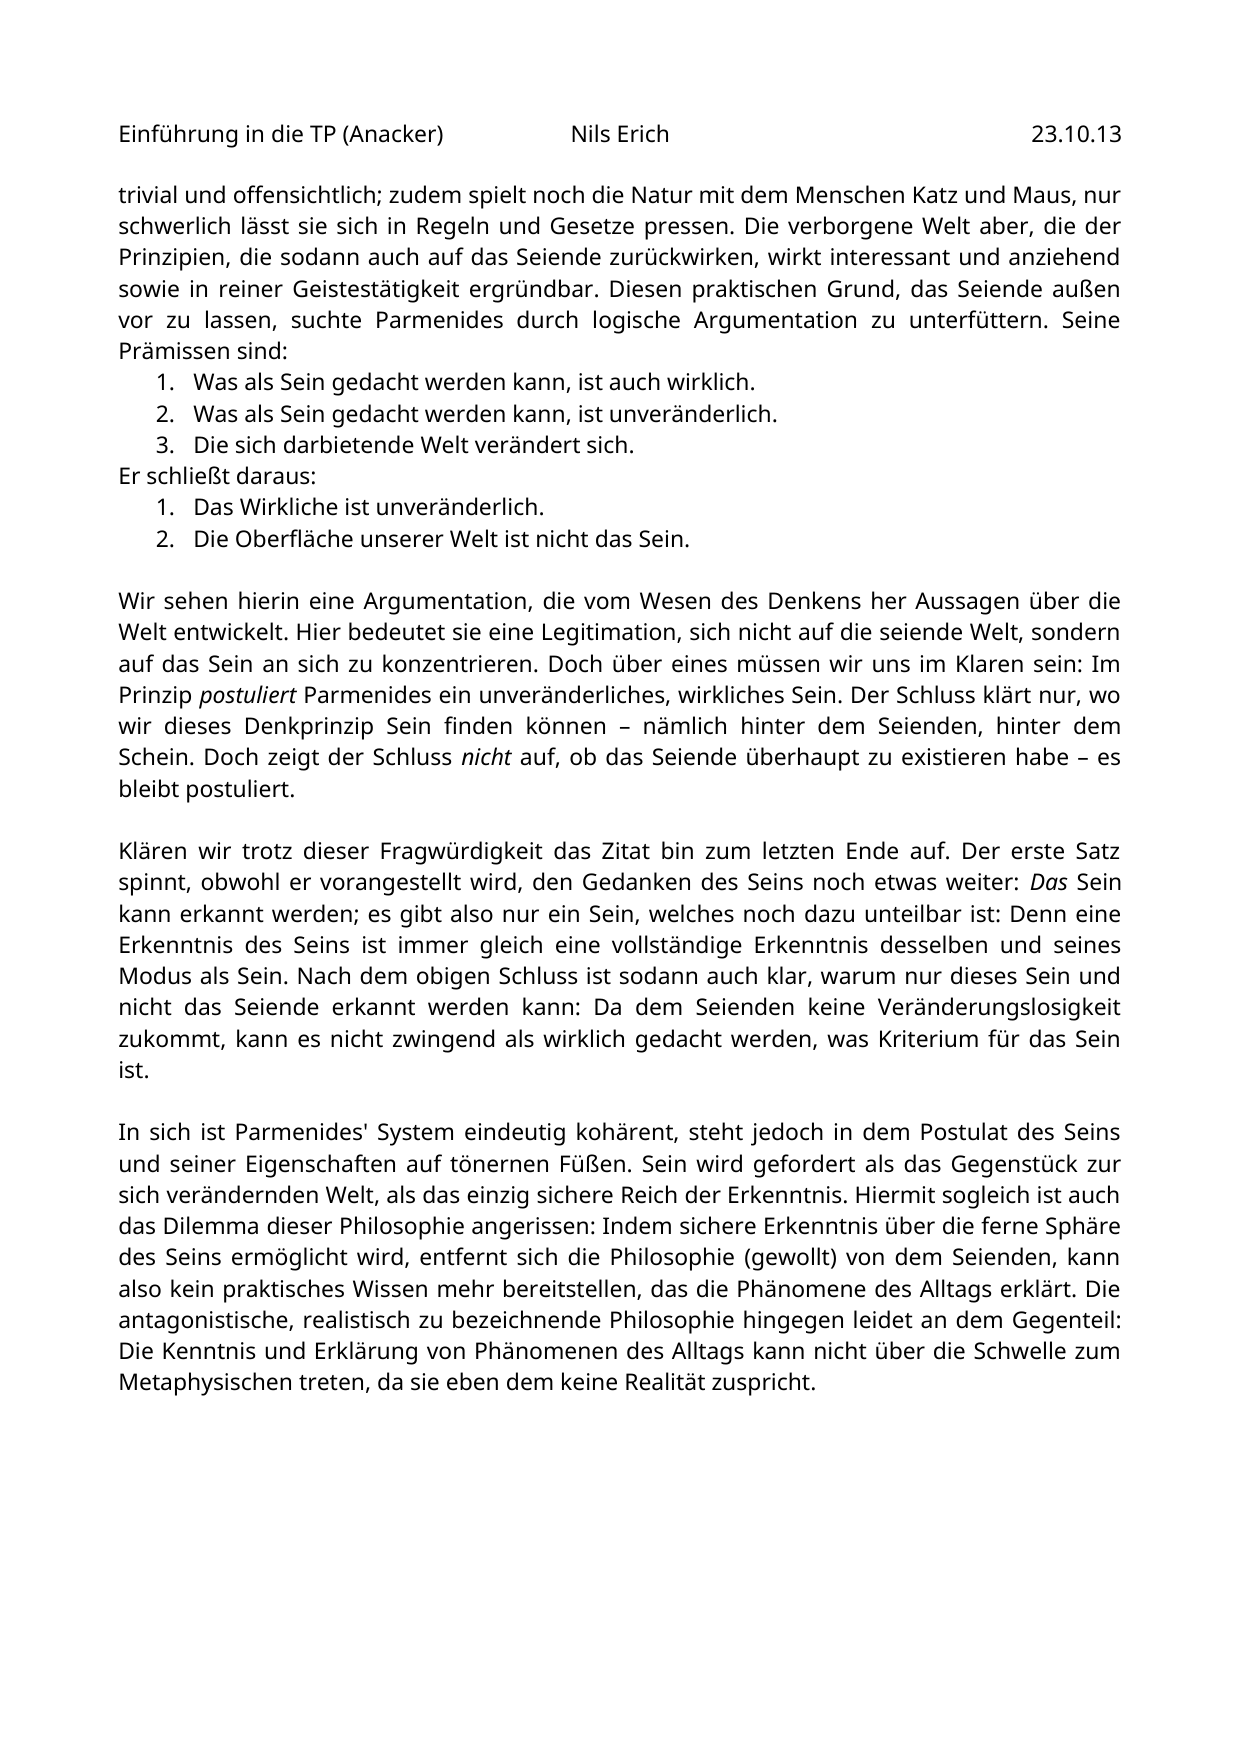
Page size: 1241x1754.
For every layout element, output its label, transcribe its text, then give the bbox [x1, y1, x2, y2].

text In sich ist Parmenides' System eindeutig kohärent, steht jedoch in dem Postulat des Seins und seiner Eigenschaften auf tönernen Füßen. Sein wird gefordert als das Gegenstück zur sich verändernden Welt, als das einzig sichere Reich der Erkenntnis. Hiermit sogleich ist auch das Dilemma dieser Philosophie angerissen: Indem sichere Erkenntnis über die ferne Sphäre des Seins ermöglicht wird, entfernt sich die Philosophie (gewollt) von dem Seienden, kann also kein praktisches Wissen mehr bereitstellen, das die Phänomene des Alltags erklärt. Die antagonistische, realistisch zu bezeichnende Philosophie hingegen leidet an dem Gegenteil: Die Kenntnis und Erklärung von Phänomenen des Alltags kann nicht über die Schwelle zum Metaphysischen treten, da sie eben dem keine Realität zuspricht. [118, 1116, 1122, 1398]
list Das Wirkliche ist unveränderlich. [156, 491, 1122, 523]
list Die Oberfläche unserer Welt ist nicht das Sein. [156, 523, 1122, 554]
list Die sich darbietende Welt verändert sich. [156, 429, 1122, 460]
list Was als Sein gedacht werden kann, ist unveränderlich. [156, 398, 1122, 429]
text trivial und offensichtlich; zudem spielt noch die Natur mit dem Menschen Katz und Maus, nur schwerlich lässt sie sich in Regeln und Gesetze pressen. Die verborgene Welt aber, die der Prinzipien, die sodann auch auf das Seiende zurückwirken, wirkt interessant und anziehend sowie in reiner Geistestätigkeit ergründbar. Diesen praktischen Grund, das Seiende außen vor zu lassen, suchte Parmenides durch logische Argumentation zu unterfüttern. Seine Prämissen sind: [118, 179, 1122, 366]
text Wir sehen hierin eine Argumentation, die vom Wesen des Denkens her Aussagen über die Welt entwickelt. Hier bedeutet sie eine Legitimation, sich nicht auf die seiende Welt, sondern auf das Sein an sich zu konzentrieren. Doch über eines müssen wir uns im Klaren sein: Im Prinzip postuliert Parmenides ein unveränderliches, wirkliches Sein. Der Schluss klärt nur, wo wir dieses Denkprinzip Sein finden können – nämlich hinter dem Seienden, hinter dem Schein. Doch zeigt der Schluss nicht auf, ob das Seiende überhaupt zu existieren habe – es bleibt postuliert. [118, 585, 1122, 804]
list Was als Sein gedacht werden kann, ist auch wirklich. [156, 366, 1122, 398]
text Er schließt daraus: [118, 460, 1122, 491]
text Klären wir trotz dieser Fragwürdigkeit das Zitat bin zum letzten Ende auf. Der erste Satz spinnt, obwohl er vorangestellt wird, den Gedanken des Seins noch etwas weiter: Das Sein kann erkannt werden; es gibt also nur ein Sein, welches noch dazu unteilbar ist: Denn eine Erkenntnis des Seins ist immer gleich eine vollständige Erkenntnis desselben und seines Modus als Sein. Nach dem obigen Schluss ist sodann auch klar, warum nur dieses Sein und nicht das Seiende erkannt werden kann: Da dem Seienden keine Veränderungslosigkeit zukommt, kann es nicht zwingend als wirklich gedacht werden, was Kriterium für das Sein ist. [118, 835, 1122, 1085]
